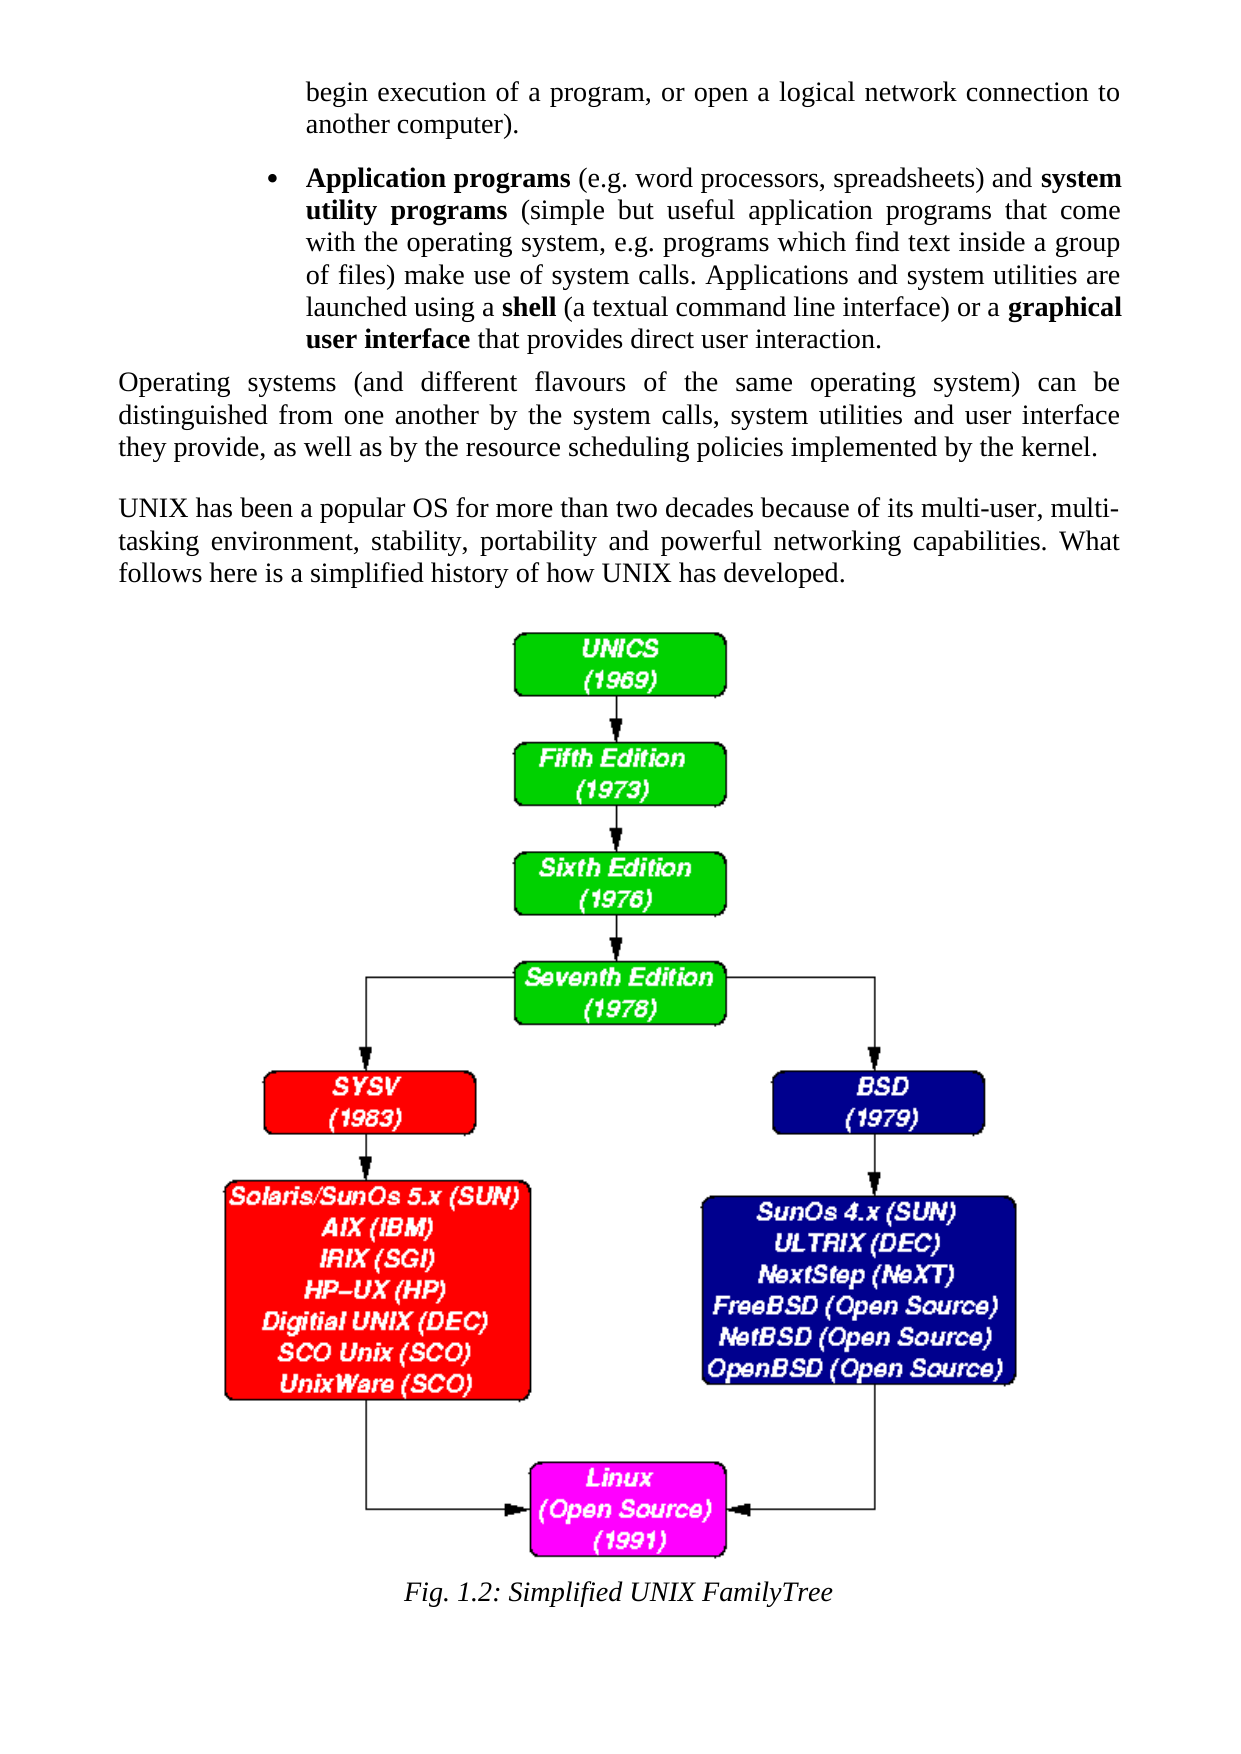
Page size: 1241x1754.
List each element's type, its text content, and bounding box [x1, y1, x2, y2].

list begin execution of a program, or open a logical network connection to another computer). [268, 75, 1122, 140]
text Operating systems (and different flavours of the same operating system) can be distinguished from one another by the system calls, system utilities and user interface they provide, as well as by the resource scheduling policies implemented by the kernel. [118, 365, 1122, 463]
text Fig. 1.2: Simplified UNIX FamilyTree [118, 617, 1122, 1607]
list Application programs (e.g. word processors, spreadsheets) and system utility programs (simple but useful application programs that come with the operating system, e.g. programs which find text inside a group of files) make use of system calls. Applications and system utilities are launched using a shell (a textual command line interface) or a graphical user interface that provides direct user interaction. [268, 161, 1122, 355]
text UNIX has been a popular OS for more than two decades because of its multi-user, multi-tasking environment, stability, portability and powerful networking capabilities. What follows here is a simplified history of how UNIX has developed. [118, 491, 1122, 588]
